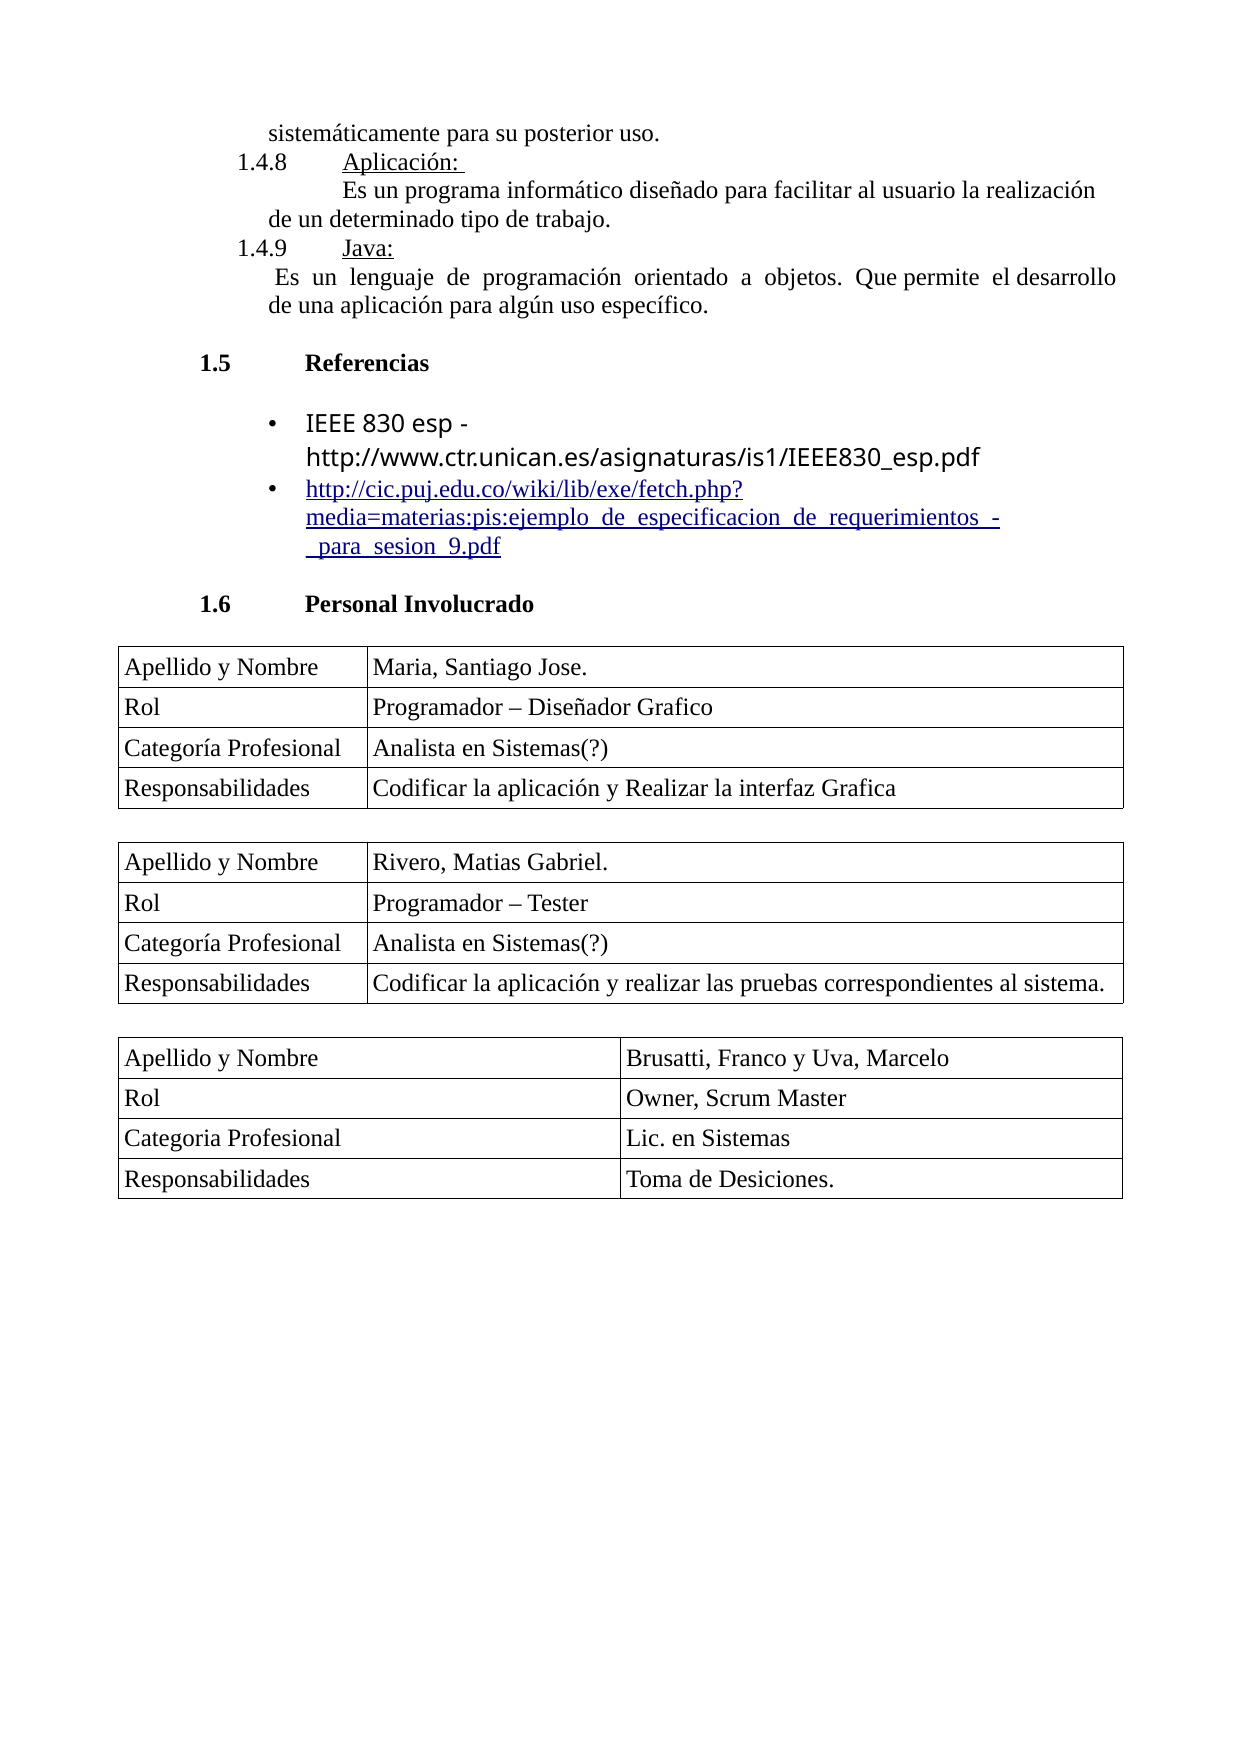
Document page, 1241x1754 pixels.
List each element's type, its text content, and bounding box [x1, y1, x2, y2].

table_cell Categoria Profesional [119, 1119, 620, 1158]
table_cell Owner, Scrum Master [621, 1079, 1122, 1118]
list sistemáticamente para su posterior uso. [231, 118, 1122, 147]
table_cell Codificar la aplicación y Realizar la interfaz Grafica [368, 768, 1123, 807]
table_cell Programador – Diseñador Grafico [368, 688, 1123, 727]
table_cell Responsabilidades [119, 768, 367, 807]
table_cell Codificar la aplicación y realizar las pruebas correspondientes al sistema. [368, 964, 1123, 1003]
table_cell Rol [119, 883, 367, 922]
table_cell Analista en Sistemas(?) [368, 728, 1123, 767]
list IEEE 830 esp - http://www.ctr.unican.es/asignaturas/is1/IEEE830_esp.pdf [268, 406, 1122, 474]
table_cell Programador – Tester [368, 883, 1123, 922]
table_cell Toma de Desiciones. [621, 1159, 1122, 1198]
table_cell Responsabilidades [119, 1159, 620, 1198]
table_header Apellido y Nombre [119, 843, 367, 882]
table_cell Categoría Profesional [119, 923, 367, 963]
table_cell Lic. en Sistemas [621, 1119, 1122, 1158]
table_cell Categoría Profesional [119, 728, 367, 767]
list Java: Es un lenguaje de programación orientado a objetos. Que permite el desarrollo de una aplicación para algún uso específico. [231, 233, 1122, 348]
table_header Apellido y Nombre [119, 1038, 620, 1077]
table_cell Analista en Sistemas(?) [368, 923, 1123, 963]
table_header Brusatti, Franco y Uva, Marcelo [621, 1038, 1122, 1077]
table_header Apellido y Nombre [119, 647, 367, 687]
table_cell Rol [119, 1079, 620, 1118]
list Personal Involucrado [193, 589, 1122, 646]
table_header Maria, Santiago Jose. [368, 647, 1123, 687]
table_cell Rol [119, 688, 367, 727]
list Referencias [193, 348, 1122, 406]
list http://cic.puj.edu.co/wiki/lib/exe/fetch.php?media=materias:pis:ejemplo_de_especificacion_de_requerimientos_-_para_sesion_9.pdf [268, 474, 1122, 589]
table_cell Responsabilidades [119, 964, 367, 1003]
table_header Rivero, Matias Gabriel. [368, 843, 1123, 882]
list Aplicación: Es un programa informático diseñado para facilitar al usuario la realización de un determinado tipo de trabajo. [231, 147, 1122, 233]
